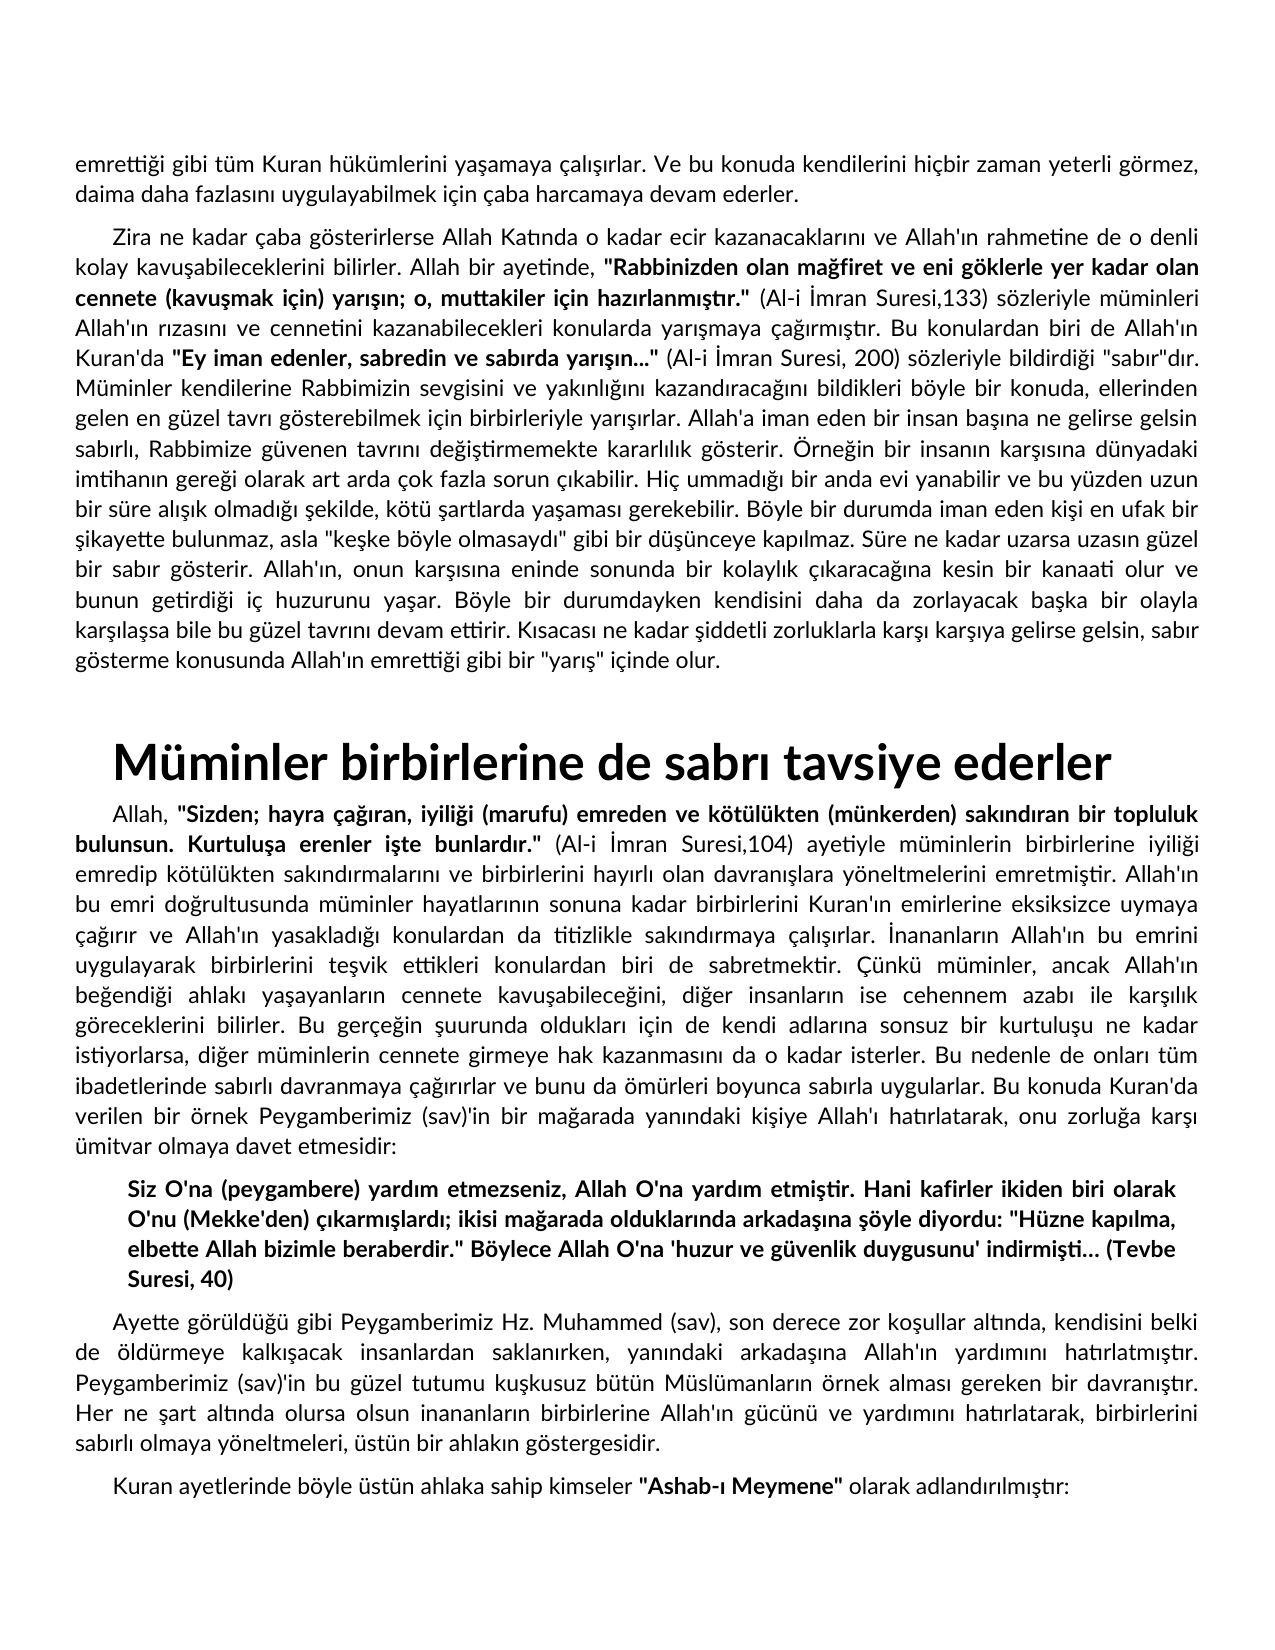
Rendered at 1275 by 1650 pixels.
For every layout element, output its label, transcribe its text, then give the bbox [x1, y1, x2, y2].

subtitle Müminler birbirlerine de sabrı tavsiye ederler [112, 731, 1200, 791]
text Zira ne kadar çaba gösterirlerse Allah Katında o kadar ecir kazanacaklarını ve Allah'ın rahmetine de o denli kolay kavuşabileceklerini bilirler. Allah bir ayetinde, "Rabbinizden olan mağfiret ve eni göklerle yer kadar olan cennete (kavuşmak için) yarışın; o, muttakiler için hazırlanmıştır." (Al-i İmran Suresi,133) sözleriyle müminleri Allah'ın rızasını ve cennetini kazanabilecekleri konularda yarışmaya çağırmıştır. Bu konulardan biri de Allah'ın Kuran'da "Ey iman edenler, sabredin ve sabırda yarışın..." (Al-i İmran Suresi, 200) sözleriyle bildirdiği "sabır"dır. Müminler kendilerine Rabbimizin sevgisini ve yakınlığını kazandıracağını bildikleri böyle bir konuda, ellerinden gelen en güzel tavrı gösterebilmek için birbirleriyle yarışırlar. Allah'a iman eden bir insan başına ne gelirse gelsin sabırlı, Rabbimize güvenen tavrını değiştirmemekte kararlılık gösterir. Örneğin bir insanın karşısına dünyadaki imtihanın gereği olarak art arda çok fazla sorun çıkabilir. Hiç ummadığı bir anda evi yanabilir ve bu yüzden uzun bir süre alışık olmadığı şekilde, kötü şartlarda yaşaması gerekebilir. Böyle bir durumda iman eden kişi en ufak bir şikayette bulunmaz, asla "keşke böyle olmasaydı" gibi bir düşünceye kapılmaz. Süre ne kadar uzarsa uzasın güzel bir sabır gösterir. Allah'ın, onun karşısına eninde sonunda bir kolaylık çıkaracağına kesin bir kanaati olur ve bunun getirdiği iç huzurunu yaşar. Böyle bir durumdayken kendisini daha da zorlayacak başka bir olayla karşılaşsa bile bu güzel tavrını devam ettirir. Kısacası ne kadar şiddetli zorluklarla karşı karşıya gelirse gelsin, sabır gösterme konusunda Allah'ın emrettiği gibi bir "yarış" içinde olur. [75, 223, 1200, 673]
text Siz O'na (peygambere) yardım etmezseniz, Allah O'na yardım etmiştir. Hani kafirler ikiden biri olarak O'nu (Mekke'den) çıkarmışlardı; ikisi mağarada olduklarında arkadaşına şöyle diyordu: "Hüzne kapılma, elbette Allah bizimle beraberdir." Böylece Allah O'na 'huzur ve güvenlik duygusunu' indirmişti… (Tevbe Suresi, 40) [127, 1174, 1177, 1293]
text Allah, "Sizden; hayra çağıran, iyiliği (marufu) emreden ve kötülükten (münkerden) sakındıran bir topluluk bulunsun. Kurtuluşa erenler işte bunlardır." (Al-i İmran Suresi,104) ayetiyle müminlerin birbirlerine iyiliği emredip kötülükten sakındırmalarını ve birbirlerini hayırlı olan davranışlara yöneltmelerini emretmiştir. Allah'ın bu emri doğrultusunda müminler hayatlarının sonuna kadar birbirlerini Kuran'ın emirlerine eksiksizce uymaya çağırır ve Allah'ın yasakladığı konulardan da titizlikle sakındırmaya çalışırlar. İnananların Allah'ın bu emrini uygulayarak birbirlerini teşvik ettikleri konulardan biri de sabretmektir. Çünkü müminler, ancak Allah'ın beğendiği ahlakı yaşayanların cennete kavuşabileceğini, diğer insanların ise cehennem azabı ile karşılık göreceklerini bilirler. Bu gerçeğin şuurunda oldukları için de kendi adlarına sonsuz bir kurtuluşu ne kadar istiyorlarsa, diğer müminlerin cennete girmeye hak kazanmasını da o kadar isterler. Bu nedenle de onları tüm ibadetlerinde sabırlı davranmaya çağırırlar ve bunu da ömürleri boyunca sabırla uygularlar. Bu konuda Kuran'da verilen bir örnek Peygamberimiz (sav)'in bir mağarada yanındaki kişiye Allah'ı hatırlatarak, onu zorluğa karşı ümitvar olmaya davet etmesidir: [75, 799, 1200, 1159]
text Ayette görüldüğü gibi Peygamberimiz Hz. Muhammed (sav), son derece zor koşullar altında, kendisini belki de öldürmeye kalkışacak insanlardan saklanırken, yanındaki arkadaşına Allah'ın yardımını hatırlatmıştır. Peygamberimiz (sav)'in bu güzel tutumu kuşkusuz bütün Müslümanların örnek alması gereken bir davranıştır. Her ne şart altında olursa olsun inananların birbirlerine Allah'ın gücünü ve yardımını hatırlatarak, birbirlerini sabırlı olmaya yöneltmeleri, üstün bir ahlakın göstergesidir. [75, 1308, 1200, 1456]
text emrettiği gibi tüm Kuran hükümlerini yaşamaya çalışırlar. Ve bu konuda kendilerini hiçbir zaman yeterli görmez, daima daha fazlasını uygulayabilmek için çaba harcamaya devam ederler. [75, 150, 1200, 208]
text Kuran ayetlerinde böyle üstün ahlaka sahip kimseler "Ashab-ı Meymene" olarak adlandırılmıştır: [75, 1471, 1200, 1499]
